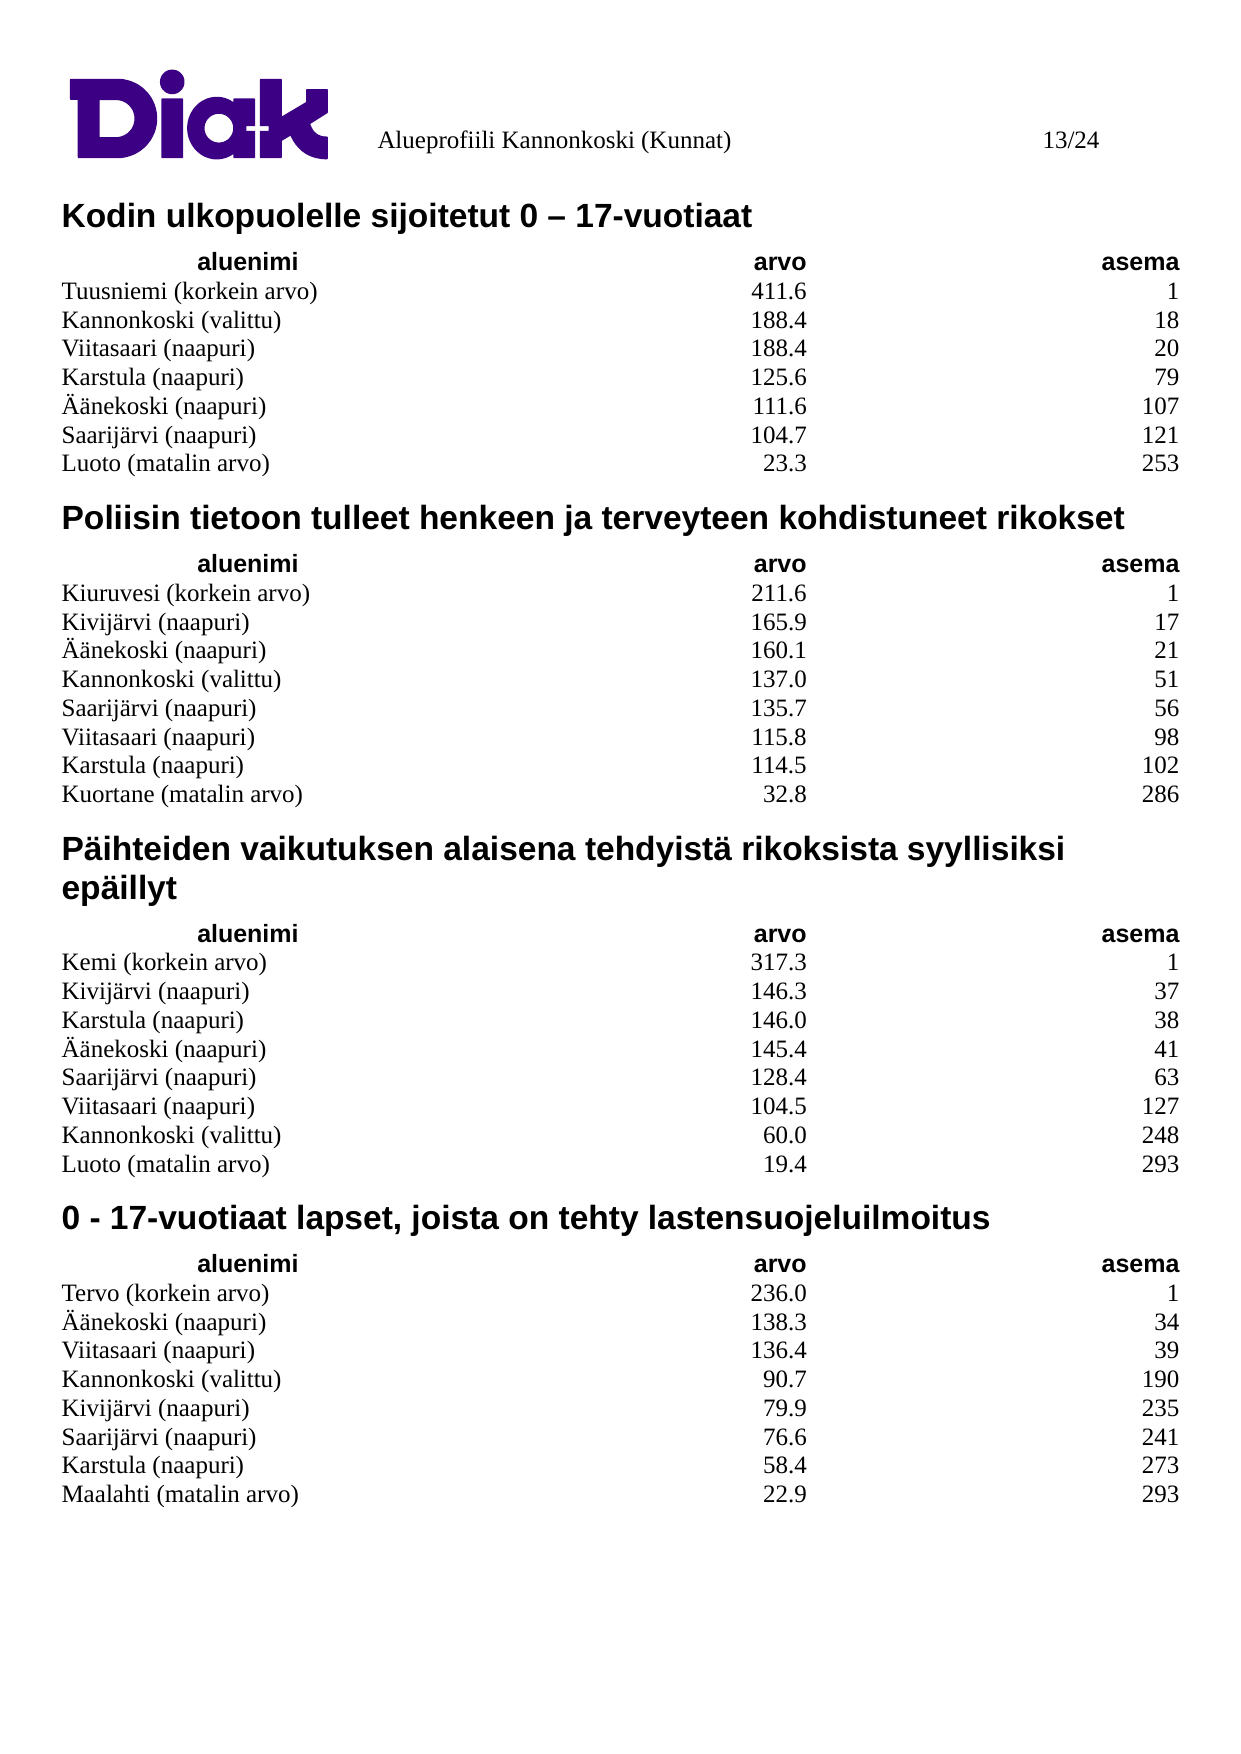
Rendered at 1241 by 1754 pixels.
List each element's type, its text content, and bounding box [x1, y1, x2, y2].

subtitle Kodin ulkopuolelle sijoitetut 0 – 17-vuotiaat [61, 196, 1179, 235]
table_cell Äänekoski (naapuri) [61, 1034, 434, 1062]
table_header asema [806, 919, 1179, 947]
table_cell Kemi (korkein arvo) [61, 948, 434, 976]
table_cell Maalahti (matalin arvo) [61, 1479, 434, 1508]
table_cell Saarijärvi (naapuri) [61, 420, 434, 448]
table_cell 146.3 [434, 976, 806, 1005]
table_cell 127 [806, 1091, 1179, 1120]
table_header arvo [434, 549, 806, 578]
table_cell Karstula (naapuri) [61, 1451, 434, 1479]
table_cell Viitasaari (naapuri) [61, 1336, 434, 1364]
table_cell 1 [806, 1278, 1179, 1307]
table_cell 17 [806, 607, 1179, 636]
table_cell 39 [806, 1336, 1179, 1364]
table_cell 1 [806, 948, 1179, 976]
table_cell Kannonkoski (valittu) [61, 305, 434, 333]
table_cell 90.7 [434, 1364, 806, 1393]
table_cell Kannonkoski (valittu) [61, 1364, 434, 1393]
table_cell 111.6 [434, 391, 806, 420]
table_cell Viitasaari (naapuri) [61, 334, 434, 362]
table_cell 135.7 [434, 693, 806, 722]
table_cell 22.9 [434, 1479, 806, 1508]
table_header arvo [434, 1249, 806, 1278]
table_cell Tervo (korkein arvo) [61, 1278, 434, 1307]
table_cell 63 [806, 1063, 1179, 1091]
subtitle 0 - 17-vuotiaat lapset, joista on tehty lastensuojeluilmoitus [61, 1198, 1179, 1237]
table_header asema [806, 1249, 1179, 1278]
table_cell Luoto (matalin arvo) [61, 449, 434, 477]
table_cell 76.6 [434, 1422, 806, 1451]
table_cell 79.9 [434, 1393, 806, 1422]
table_cell 286 [806, 779, 1179, 808]
table_cell 32.8 [434, 779, 806, 808]
table_cell Äänekoski (naapuri) [61, 636, 434, 664]
table_cell 115.8 [434, 722, 806, 751]
subtitle Päihteiden vaikutuksen alaisena tehdyistä rikoksista syyllisiksi epäillyt [61, 829, 1179, 906]
table_cell 104.7 [434, 420, 806, 448]
table_cell 253 [806, 449, 1179, 477]
table_cell 145.4 [434, 1034, 806, 1062]
table_cell Kiuruvesi (korkein arvo) [61, 578, 434, 607]
table_cell 41 [806, 1034, 1179, 1062]
table_cell Kannonkoski (valittu) [61, 664, 434, 693]
table_cell 56 [806, 693, 1179, 722]
table_cell Viitasaari (naapuri) [61, 722, 434, 751]
table_cell 188.4 [434, 334, 806, 362]
table_cell 146.0 [434, 1005, 806, 1034]
subtitle Poliisin tietoon tulleet henkeen ja terveyteen kohdistuneet rikokset [61, 498, 1179, 537]
table_cell 37 [806, 976, 1179, 1005]
table_cell Saarijärvi (naapuri) [61, 1063, 434, 1091]
table_cell 58.4 [434, 1451, 806, 1479]
table_cell Äänekoski (naapuri) [61, 1307, 434, 1336]
table_cell 165.9 [434, 607, 806, 636]
table_header aluenimi [61, 1249, 434, 1278]
table_cell 60.0 [434, 1120, 806, 1149]
table_cell 121 [806, 420, 1179, 448]
table_cell Karstula (naapuri) [61, 751, 434, 779]
table_cell 137.0 [434, 664, 806, 693]
table_cell Saarijärvi (naapuri) [61, 693, 434, 722]
table_cell 138.3 [434, 1307, 806, 1336]
table_cell 293 [806, 1479, 1179, 1508]
table_cell 128.4 [434, 1063, 806, 1091]
table_cell 114.5 [434, 751, 806, 779]
table_cell 1 [806, 276, 1179, 305]
table_cell Äänekoski (naapuri) [61, 391, 434, 420]
table_cell 79 [806, 362, 1179, 391]
table_cell 160.1 [434, 636, 806, 664]
table_cell 241 [806, 1422, 1179, 1451]
table_cell 38 [806, 1005, 1179, 1034]
table_cell Kannonkoski (valittu) [61, 1120, 434, 1149]
table_cell 98 [806, 722, 1179, 751]
table_header asema [806, 247, 1179, 276]
table_cell Luoto (matalin arvo) [61, 1149, 434, 1177]
table_cell 104.5 [434, 1091, 806, 1120]
table_cell Saarijärvi (naapuri) [61, 1422, 434, 1451]
table_cell 23.3 [434, 449, 806, 477]
table_cell 211.6 [434, 578, 806, 607]
table_cell 107 [806, 391, 1179, 420]
table_cell Kivijärvi (naapuri) [61, 607, 434, 636]
table_cell 188.4 [434, 305, 806, 333]
table_cell 411.6 [434, 276, 806, 305]
table_cell 248 [806, 1120, 1179, 1149]
table_cell 102 [806, 751, 1179, 779]
table_header aluenimi [61, 919, 434, 947]
table_header aluenimi [61, 247, 434, 276]
table_cell Viitasaari (naapuri) [61, 1091, 434, 1120]
table_cell Karstula (naapuri) [61, 1005, 434, 1034]
table_cell 136.4 [434, 1336, 806, 1364]
table_cell 317.3 [434, 948, 806, 976]
table_header arvo [434, 919, 806, 947]
table_cell 190 [806, 1364, 1179, 1393]
table_cell Karstula (naapuri) [61, 362, 434, 391]
table_cell 20 [806, 334, 1179, 362]
table_header arvo [434, 247, 806, 276]
table_cell 273 [806, 1451, 1179, 1479]
table_header aluenimi [61, 549, 434, 578]
table_header asema [806, 549, 1179, 578]
table_cell 19.4 [434, 1149, 806, 1177]
table_cell Kuortane (matalin arvo) [61, 779, 434, 808]
table_cell 293 [806, 1149, 1179, 1177]
table_cell 125.6 [434, 362, 806, 391]
table_cell 1 [806, 578, 1179, 607]
table_cell 235 [806, 1393, 1179, 1422]
table_cell Tuusniemi (korkein arvo) [61, 276, 434, 305]
table_cell Kivijärvi (naapuri) [61, 976, 434, 1005]
table_cell 34 [806, 1307, 1179, 1336]
table_cell Kivijärvi (naapuri) [61, 1393, 434, 1422]
table_cell 21 [806, 636, 1179, 664]
table_cell 236.0 [434, 1278, 806, 1307]
table_cell 51 [806, 664, 1179, 693]
table_cell 18 [806, 305, 1179, 333]
